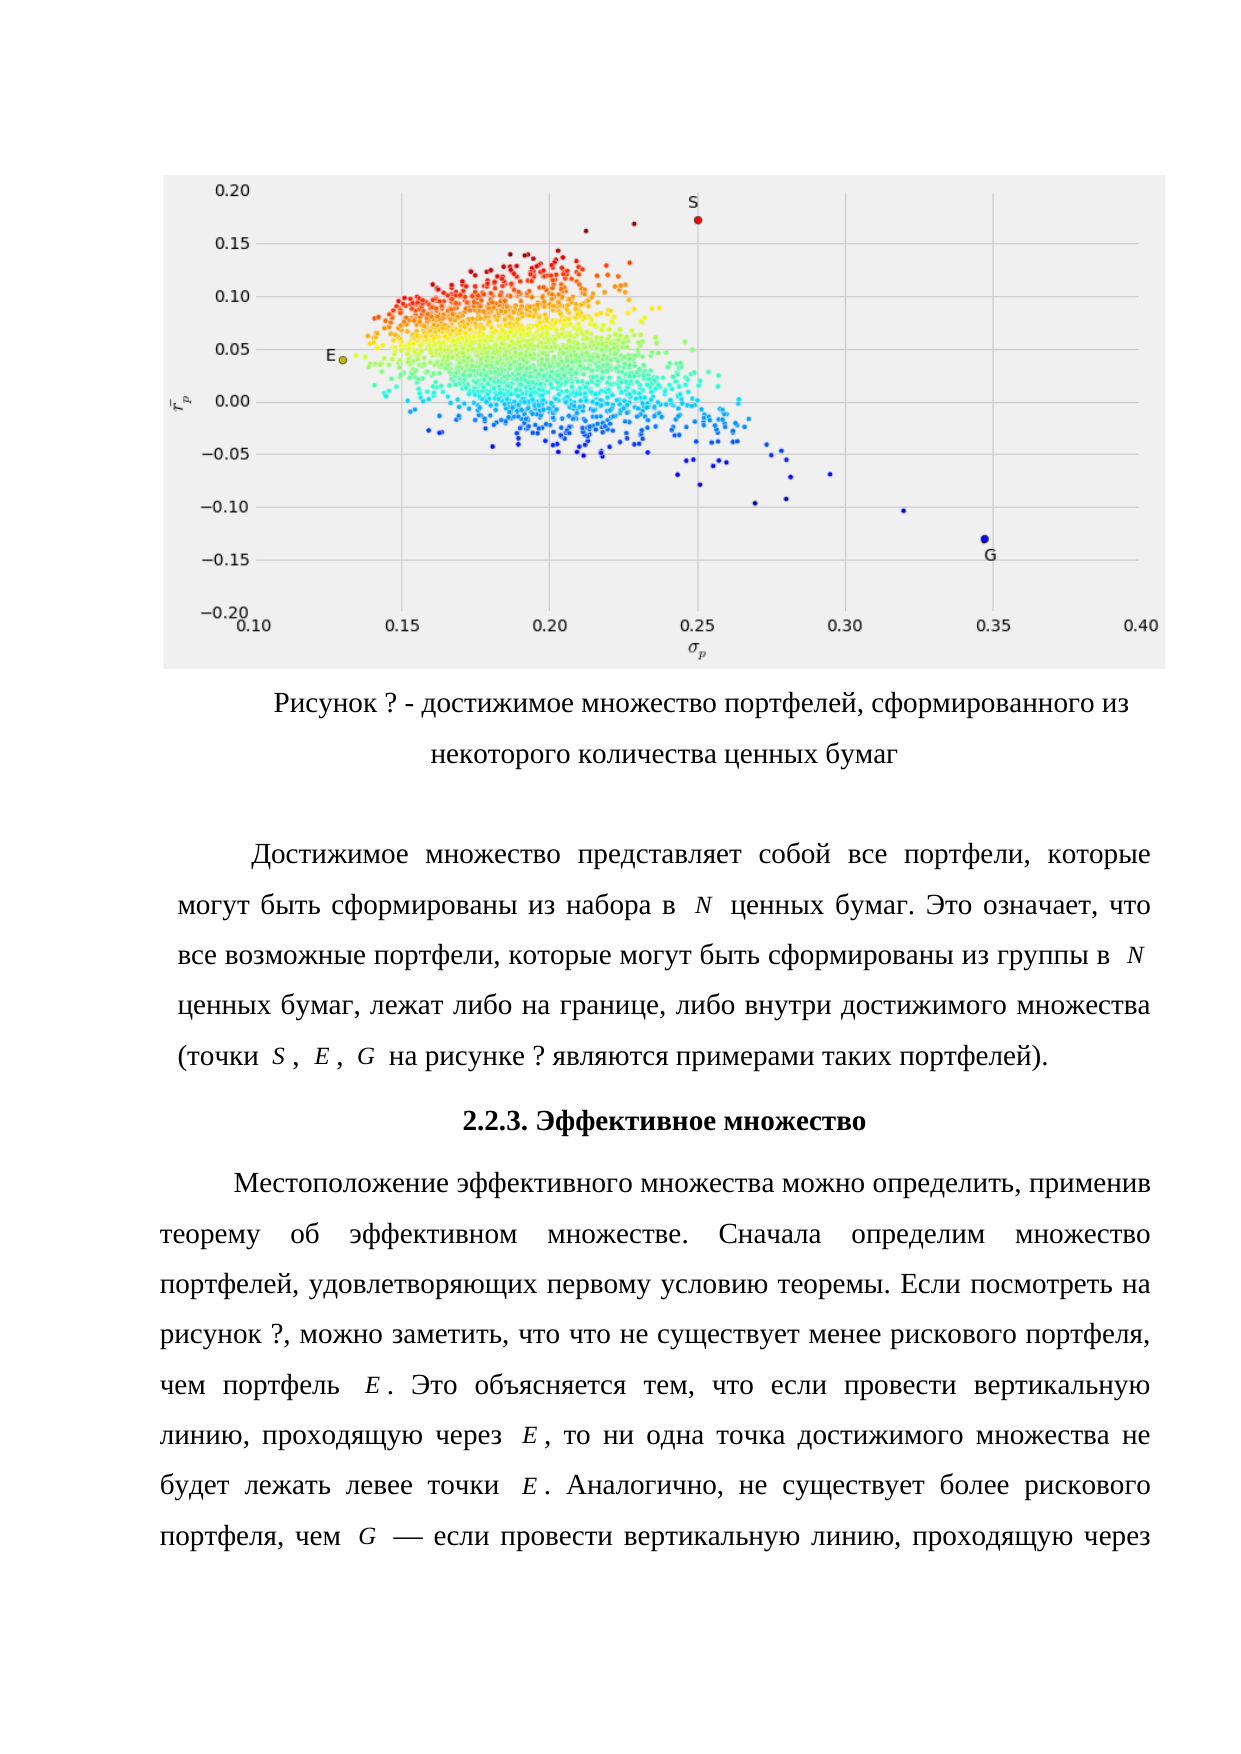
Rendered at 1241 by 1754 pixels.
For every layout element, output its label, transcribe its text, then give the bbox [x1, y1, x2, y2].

text Местоположение эффективного множества можно определить, применив теорему об эффективном множестве. Сначала определим множество портфелей, удовлетворяющих первому условию теоремы. Если посмотреть на рисунок ?, можно заметить, что что не существует менее рискового портфеля, чем портфель . Это объясняется тем, что если провести вертикальную линию, проходящую через , то ни одна точка достижимого множества не будет лежать левее точки . Аналогично, не существует более рискового портфеля, чем — если провести вертикальную линию, проходящую через , то ни одна точка достижимого множества не будет лежать правее этой точки. Таким образом, множеством портфелей, обеспечивающим максимальную ожидаемую доходность при изменяющемся уровне риска, является часть верхней границы достижимого множества, расположенная между точками и . [159, 1166, 1152, 1551]
text Рисунок ? - достижимое множество портфелей, сформированного из некоторого количества ценных бумаг [177, 669, 1152, 769]
text Достижимое множество представляет собой все портфели, которые могут быть сформированы из набора в ценных бумаг. Это означает, что все возможные портфели, которые могут быть сформированы из группы в ценных бумаг, лежат либо на границе, либо внутри достижимого множества (точки , , на рисунке ? являются примерами таких портфелей). [177, 837, 1152, 1071]
picture [163, 175, 1166, 669]
subtitle 2.2.3. Эффективное множество [177, 1103, 1152, 1136]
